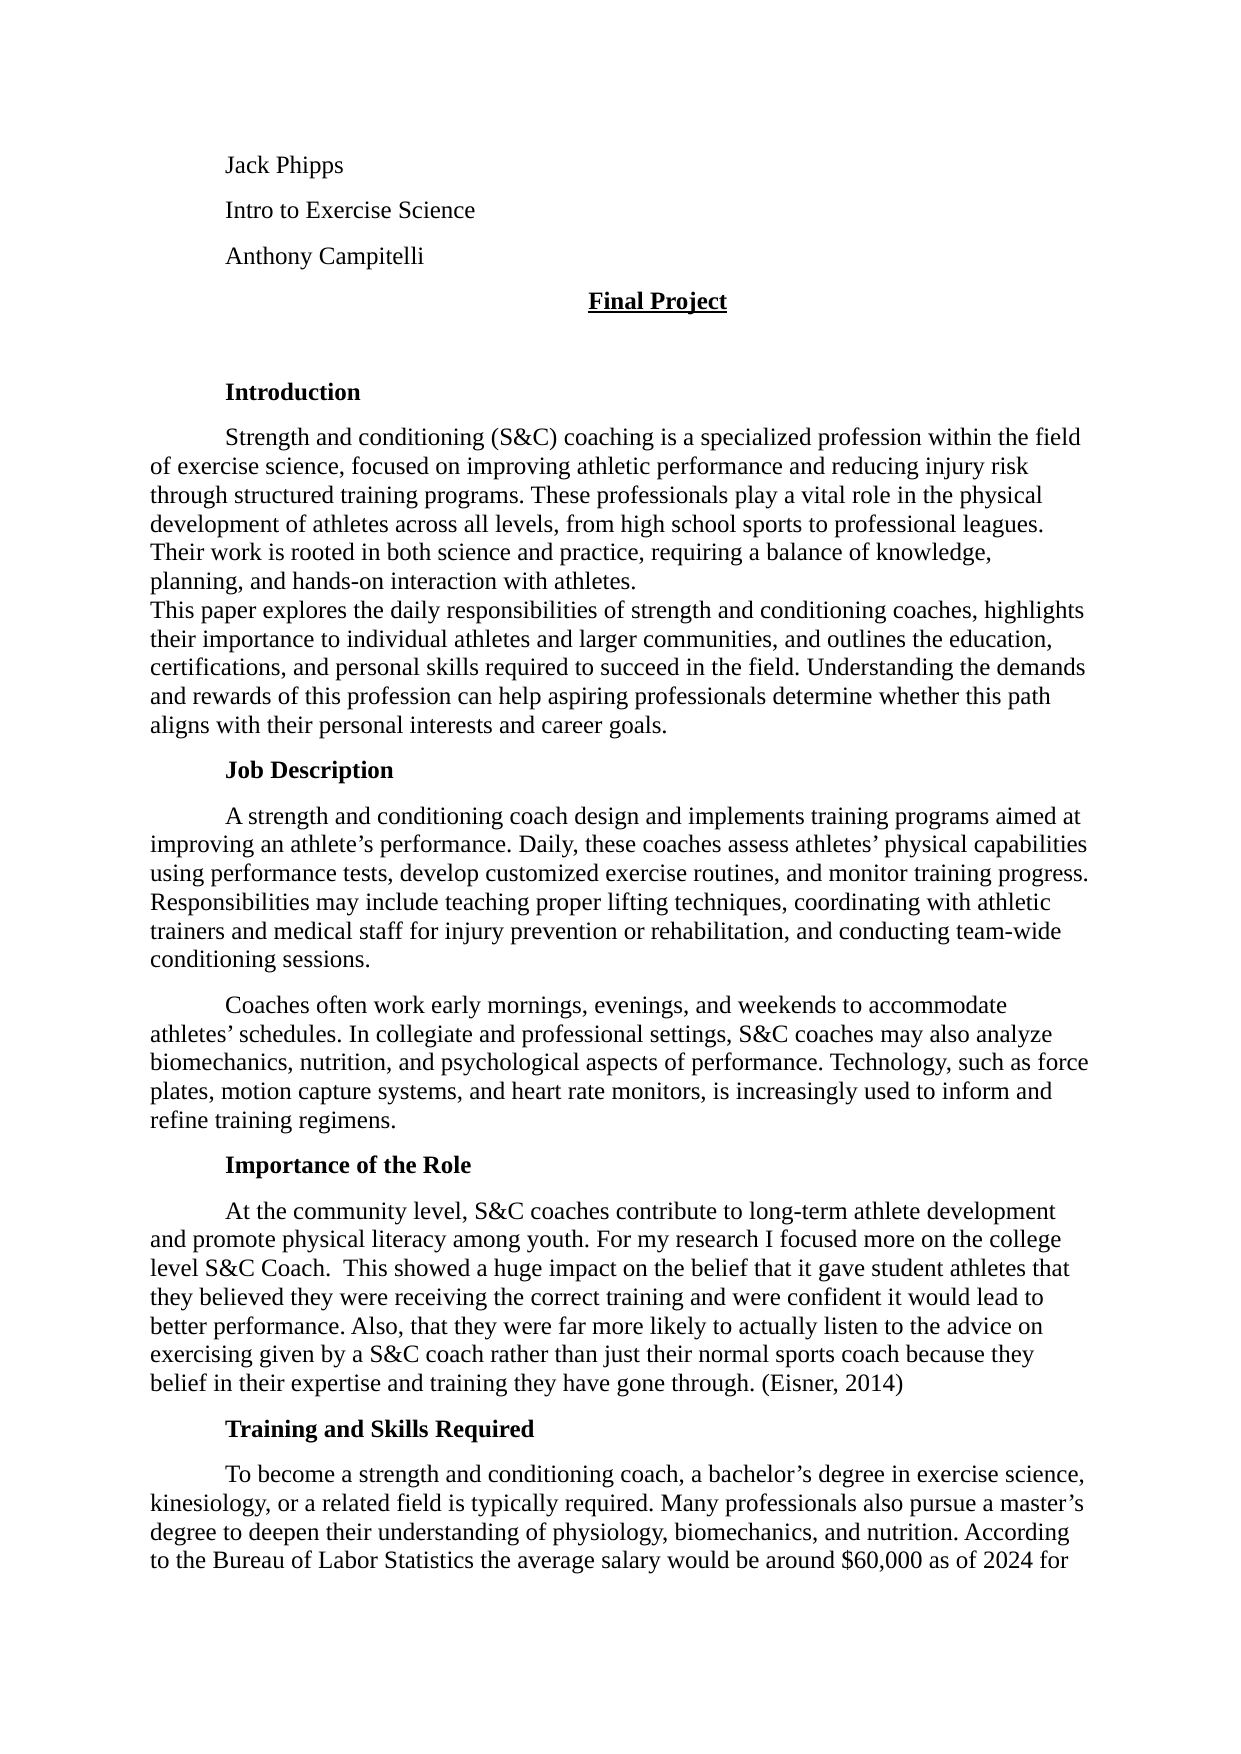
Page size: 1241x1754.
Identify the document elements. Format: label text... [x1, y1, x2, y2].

text Coaches often work early mornings, evenings, and weekends to accommodate athletes’ schedules. In collegiate and professional settings, S&C coaches may also analyze biomechanics, nutrition, and psychological aspects of performance. Technology, such as force plates, motion capture systems, and heart rate monitors, is increasingly used to inform and refine training regimens. [150, 990, 1090, 1134]
text Training and Skills Required [150, 1414, 1090, 1442]
text Final Project [150, 286, 1090, 315]
text Importance of the Role [150, 1150, 1090, 1179]
text Job Description [150, 755, 1090, 784]
text At the community level, S&C coaches contribute to long-term athlete development and promote physical literacy among youth. For my research I focused more on the college level S&C Coach. This showed a huge impact on the belief that it gave student athletes that they believed they were receiving the correct training and were confident it would lead to better performance. Also, that they were far more likely to actually listen to the advice on exercising given by a S&C coach rather than just their normal sports coach because they belief in their expertise and training they have gone through. (Eisner, 2014) [150, 1196, 1090, 1397]
text A strength and conditioning coach design and implements training programs aimed at improving an athlete’s performance. Daily, these coaches assess athletes’ physical capabilities using performance tests, develop customized exercise routines, and monitor training progress. Responsibilities may include teaching proper lifting techniques, coordinating with athletic trainers and medical staff for injury prevention or rehabilitation, and conducting team-wide conditioning sessions. [150, 801, 1090, 973]
text Intro to Exercise Science [150, 195, 1090, 224]
text Anthony Campitelli [150, 241, 1090, 269]
text To become a strength and conditioning coach, a bachelor’s degree in exercise science, kinesiology, or a related field is typically required. Many professionals also pursue a master’s degree to deepen their understanding of physiology, biomechanics, and nutrition. According to the Bureau of Labor Statistics the average salary would be around $60,000 as of 2024 for [150, 1459, 1090, 1574]
text Introduction [150, 377, 1090, 406]
text Jack Phipps [150, 150, 1090, 179]
text Strength and conditioning (S&C) coaching is a specialized profession within the field of exercise science, focused on improving athletic performance and reducing injury risk through structured training programs. These professionals play a vital role in the physical development of athletes across all levels, from high school sports to professional leagues. Their work is rooted in both science and practice, requiring a balance of knowledge, planning, and hands-on interaction with athletes. This paper explores the daily responsibilities of strength and conditioning coaches, highlights their importance to individual athletes and larger communities, and outlines the education, certifications, and personal skills required to succeed in the field. Understanding the demands and rewards of this profession can help aspiring professionals determine whether this path aligns with their personal interests and career goals. [150, 422, 1090, 739]
